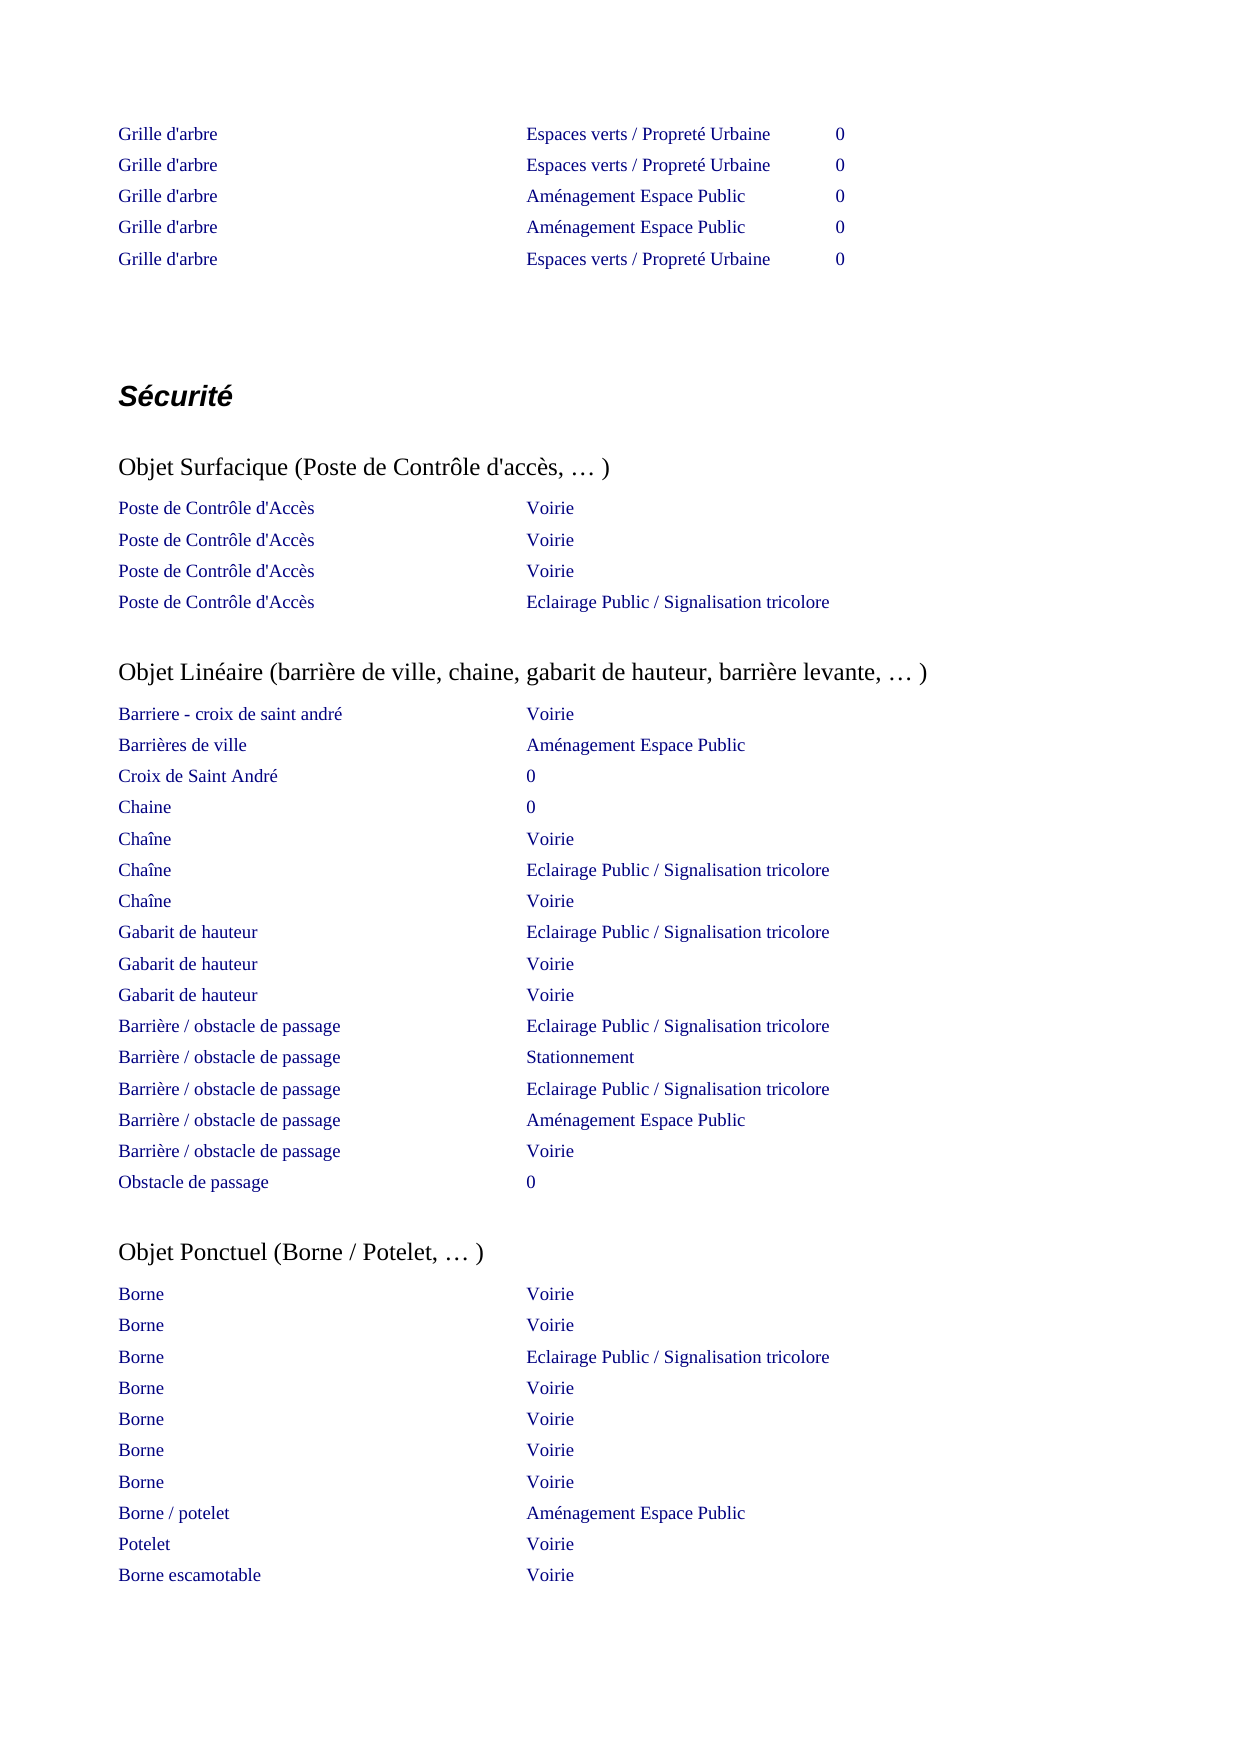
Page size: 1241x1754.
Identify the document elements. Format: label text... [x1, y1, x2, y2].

table_cell Voirie [526, 1529, 835, 1560]
table_cell 0 [835, 212, 1096, 243]
table_header Voirie [526, 493, 835, 524]
table_cell Borne [118, 1341, 526, 1372]
table_cell Voirie [526, 980, 835, 1011]
table_header Barriere - croix de saint andré [118, 698, 526, 729]
table_cell Obstacle de passage [118, 1167, 526, 1198]
table_cell Chaîne [118, 886, 526, 917]
table_cell 0 [835, 181, 1096, 212]
table_cell Espaces verts / Propreté Urbaine [526, 243, 835, 274]
table_cell Eclairage Public / Signalisation tricolore [526, 1073, 835, 1104]
table_cell Grille d'arbre [118, 181, 526, 212]
table_cell Voirie [526, 1404, 835, 1435]
table_cell Potelet [118, 1529, 526, 1560]
table_cell Voirie [526, 948, 835, 979]
table_cell Aménagement Espace Public [526, 730, 835, 761]
table_cell Voirie [526, 1435, 835, 1466]
table_cell 0 [835, 243, 1096, 274]
table_cell Barrières de ville [118, 730, 526, 761]
table_cell Grille d'arbre [118, 212, 526, 243]
table_cell Voirie [526, 1373, 835, 1404]
subtitle Sécurité [118, 380, 1122, 412]
text Objet Surfacique (Poste de Contrôle d'accès, … ) [118, 453, 1122, 480]
table_cell Borne [118, 1466, 526, 1497]
table_cell Aménagement Espace Public [526, 212, 835, 243]
table_cell Eclairage Public / Signalisation tricolore [526, 917, 835, 948]
table_cell Aménagement Espace Public [526, 1498, 835, 1529]
table_cell 0 [835, 118, 1096, 149]
table_header Voirie [526, 698, 835, 729]
table_header Voirie [526, 1279, 835, 1310]
table_cell Barrière / obstacle de passage [118, 1073, 526, 1104]
table_cell Barrière / obstacle de passage [118, 1105, 526, 1136]
table_cell 0 [526, 1167, 835, 1198]
table_cell Espaces verts / Propreté Urbaine [526, 149, 835, 181]
text Objet Linéaire (barrière de ville, chaine, gabarit de hauteur, barrière levante, … ) [118, 658, 1122, 686]
table_cell Croix de Saint André [118, 761, 526, 792]
table_cell Borne [118, 1310, 526, 1341]
table_cell Chaîne [118, 855, 526, 886]
table_cell Grille d'arbre [118, 243, 526, 274]
table_cell Espaces verts / Propreté Urbaine [526, 118, 835, 149]
table_cell Eclairage Public / Signalisation tricolore [526, 1011, 835, 1042]
table_cell Aménagement Espace Public [526, 1105, 835, 1136]
table_cell Voirie [526, 524, 835, 555]
table_cell Gabarit de hauteur [118, 980, 526, 1011]
table_cell 0 [526, 761, 835, 792]
table_cell Stationnement [526, 1042, 835, 1073]
table_cell Voirie [526, 1136, 835, 1167]
table_cell Barrière / obstacle de passage [118, 1042, 526, 1073]
table_cell Poste de Contrôle d'Accès [118, 587, 526, 618]
table_cell Gabarit de hauteur [118, 948, 526, 979]
table_cell Voirie [526, 886, 835, 917]
table_cell Grille d'arbre [118, 118, 526, 149]
table_cell Eclairage Public / Signalisation tricolore [526, 855, 835, 886]
text Objet Ponctuel (Borne / Potelet, … ) [118, 1238, 1122, 1266]
table_cell 0 [835, 149, 1096, 181]
table_cell Voirie [526, 1310, 835, 1341]
table_cell Gabarit de hauteur [118, 917, 526, 948]
table_cell Borne escamotable [118, 1560, 526, 1591]
table_cell Voirie [526, 555, 835, 587]
table_cell Borne [118, 1373, 526, 1404]
table_cell Barrière / obstacle de passage [118, 1136, 526, 1167]
table_header Poste de Contrôle d'Accès [118, 493, 526, 524]
table_cell Poste de Contrôle d'Accès [118, 555, 526, 587]
table_cell Poste de Contrôle d'Accès [118, 524, 526, 555]
table_cell 0 [526, 792, 835, 823]
table_cell Borne / potelet [118, 1498, 526, 1529]
table_cell Borne [118, 1404, 526, 1435]
table_cell Chaîne [118, 823, 526, 854]
table_cell Grille d'arbre [118, 149, 526, 181]
table_cell Eclairage Public / Signalisation tricolore [526, 1341, 835, 1372]
table_cell Eclairage Public / Signalisation tricolore [526, 587, 835, 618]
table_cell Barrière / obstacle de passage [118, 1011, 526, 1042]
table_header Borne [118, 1279, 526, 1310]
table_cell Voirie [526, 1560, 835, 1591]
table_cell Borne [118, 1435, 526, 1466]
table_cell Chaine [118, 792, 526, 823]
table_cell Voirie [526, 1466, 835, 1497]
table_cell Voirie [526, 823, 835, 854]
table_cell Aménagement Espace Public [526, 181, 835, 212]
